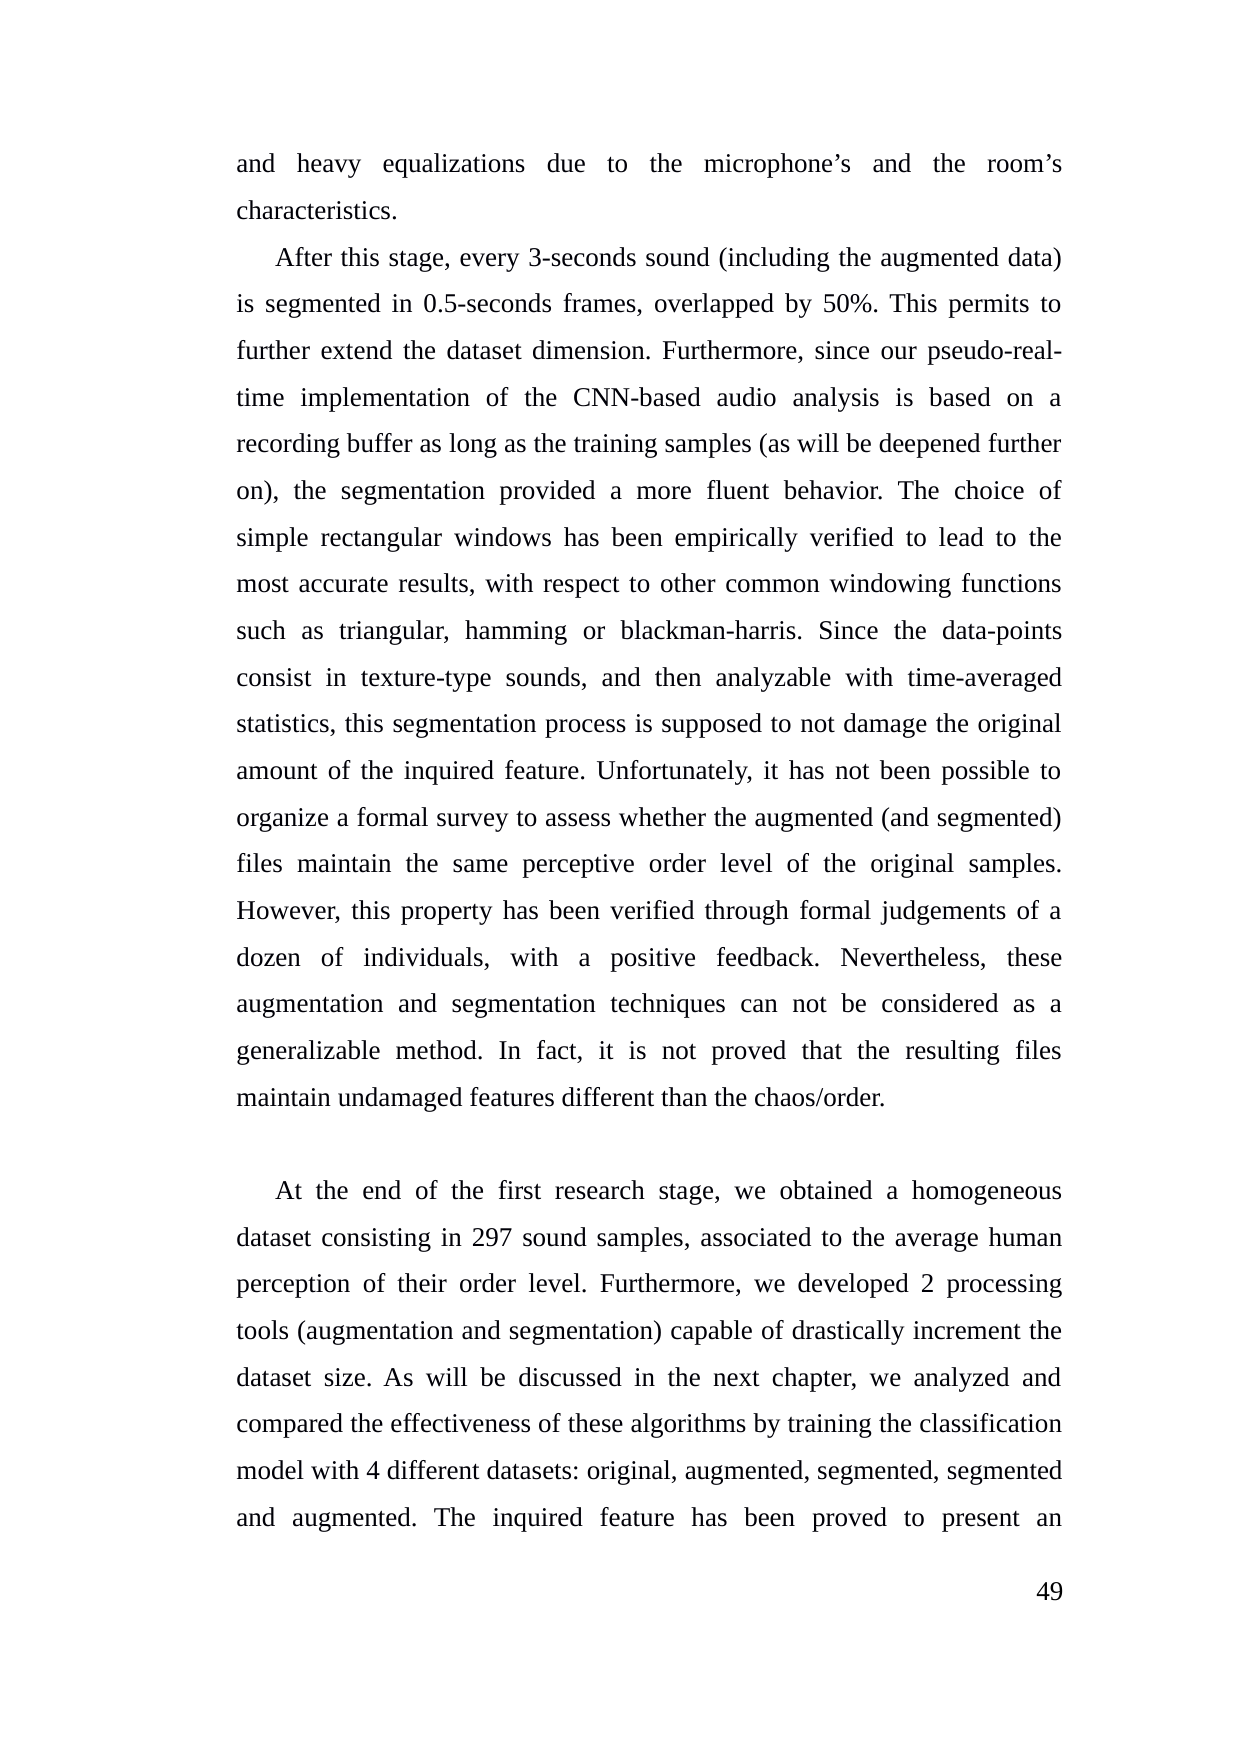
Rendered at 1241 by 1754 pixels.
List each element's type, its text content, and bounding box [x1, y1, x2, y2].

text and heavy equalizations due to the microphone’s and the room’s characteristics. [236, 148, 1063, 225]
text At the end of the first research stage, we obtained a homogeneous dataset consisting in 297 sound samples, associated to the average human perception of their order level. Furthermore, we developed 2 processing tools (augmentation and segmentation) capable of drastically increment the dataset size. As will be discussed in the next chapter, we analyzed and compared the effectiveness of these algorithms by training the classification model with 4 different datasets: original, augmented, segmented, segmented and augmented. The inquired feature has been proved to present an [236, 1174, 1063, 1532]
text After this stage, every 3-seconds sound (including the augmented data) is segmented in 0.5-seconds frames, overlapped by 50%. This permits to further extend the dataset dimension. Furthermore, since our pseudo-real-time implementation of the CNN-based audio analysis is based on a recording buffer as long as the training samples (as will be deepened further on), the segmentation provided a more fluent behavior. The choice of simple rectangular windows has been empirically verified to lead to the most accurate results, with respect to other common windowing functions such as triangular, hamming or blackman-harris. Since the data-points consist in texture-type sounds, and then analyzable with time-averaged statistics, this segmentation process is supposed to not damage the original amount of the inquired feature. Unfortunately, it has not been possible to organize a formal survey to assess whether the augmented (and segmented) files maintain the same perceptive order level of the original samples. However, this property has been verified through formal judgements of a dozen of individuals, with a positive feedback. Nevertheless, these augmentation and segmentation techniques can not be considered as a generalizable method. In fact, it is not proved that the resulting files maintain undamaged features different than the chaos/order. [236, 241, 1063, 1112]
